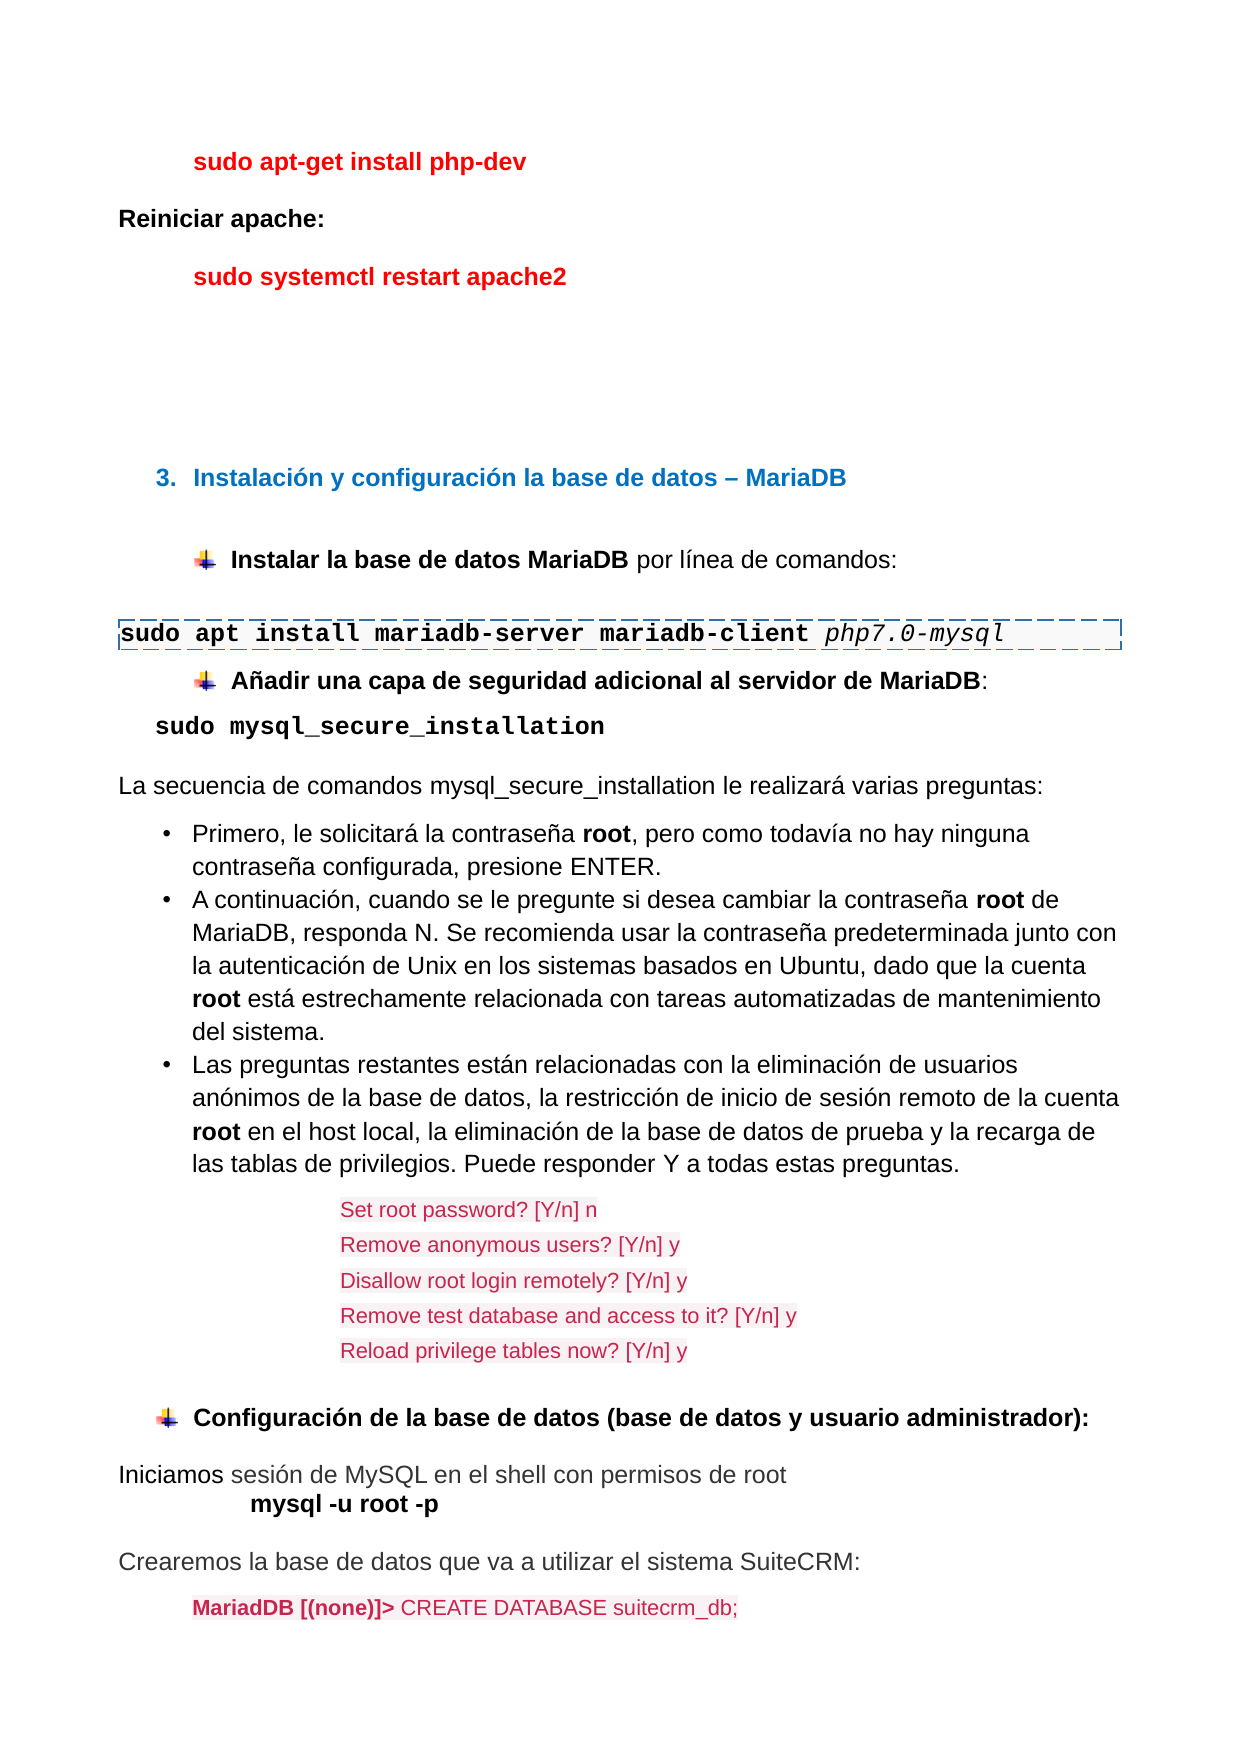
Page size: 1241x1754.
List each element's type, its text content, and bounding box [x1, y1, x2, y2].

text sudo apt-get install php-dev [193, 147, 1122, 176]
text sudo apt install mariadb-server mariadb-client php7.0-mysql [118, 619, 1122, 650]
list Instalación y configuración la base de datos – MariaDB [156, 463, 1122, 492]
text Reiniciar apache: [118, 204, 1122, 233]
list Añadir una capa de seguridad adicional al servidor de MariaDB: [193, 666, 1122, 695]
list Instalar la base de datos MariaDB por línea de comandos: [193, 545, 1122, 574]
text mysql -u root -p [118, 1489, 1122, 1518]
text Remove test database and access to it? [Y/n] y [340, 1303, 1122, 1328]
list Las preguntas restantes están relacionadas con la eliminación de usuarios anónimos de la base de datos, la restricción de inicio de sesión remoto de la cuenta root en el host local, la eliminación de la base de datos de prueba y la recarga de las tablas de privilegios. Puede responder Y a todas estas preguntas. [162, 1050, 1122, 1178]
text Remove anonymous users? [Y/n] y [340, 1232, 1122, 1257]
text sudo systemctl restart apache2 [193, 262, 1122, 291]
list A continuación, cuando se le pregunte si desea cambiar la contraseña root de MariaDB, responda N. Se recomienda usar la contraseña predeterminada junto con la autenticación de Unix en los sistemas basados en Ubuntu, dado que la cuenta root está estrechamente relacionada con tareas automatizadas de mantenimiento del sistema. [162, 885, 1122, 1046]
text La secuencia de comandos mysql_secure_installation le realizará varias preguntas: [118, 771, 1122, 800]
text Iniciamos sesión de MySQL en el shell con permisos de root [118, 1460, 1122, 1489]
text Disallow root login remotely? [Y/n] y [340, 1267, 1122, 1293]
list Configuración de la base de datos (base de datos y usuario administrador): [156, 1403, 1122, 1431]
list Primero, le solicitará la contraseña root, pero como todavía no hay ninguna contraseña configurada, presione ENTER. [162, 819, 1122, 881]
text MariadDB [(none)]> CREATE DATABASE suitecrm_db; [192, 1595, 1122, 1620]
text Crearemos la base de datos que va a utilizar el sistema SuiteCRM: [118, 1547, 1122, 1576]
text Reload privilege tables now? [Y/n] y [340, 1338, 1122, 1363]
text sudo mysql_secure_installation [154, 713, 1122, 742]
text Set root password? [Y/n] n [340, 1197, 1122, 1222]
